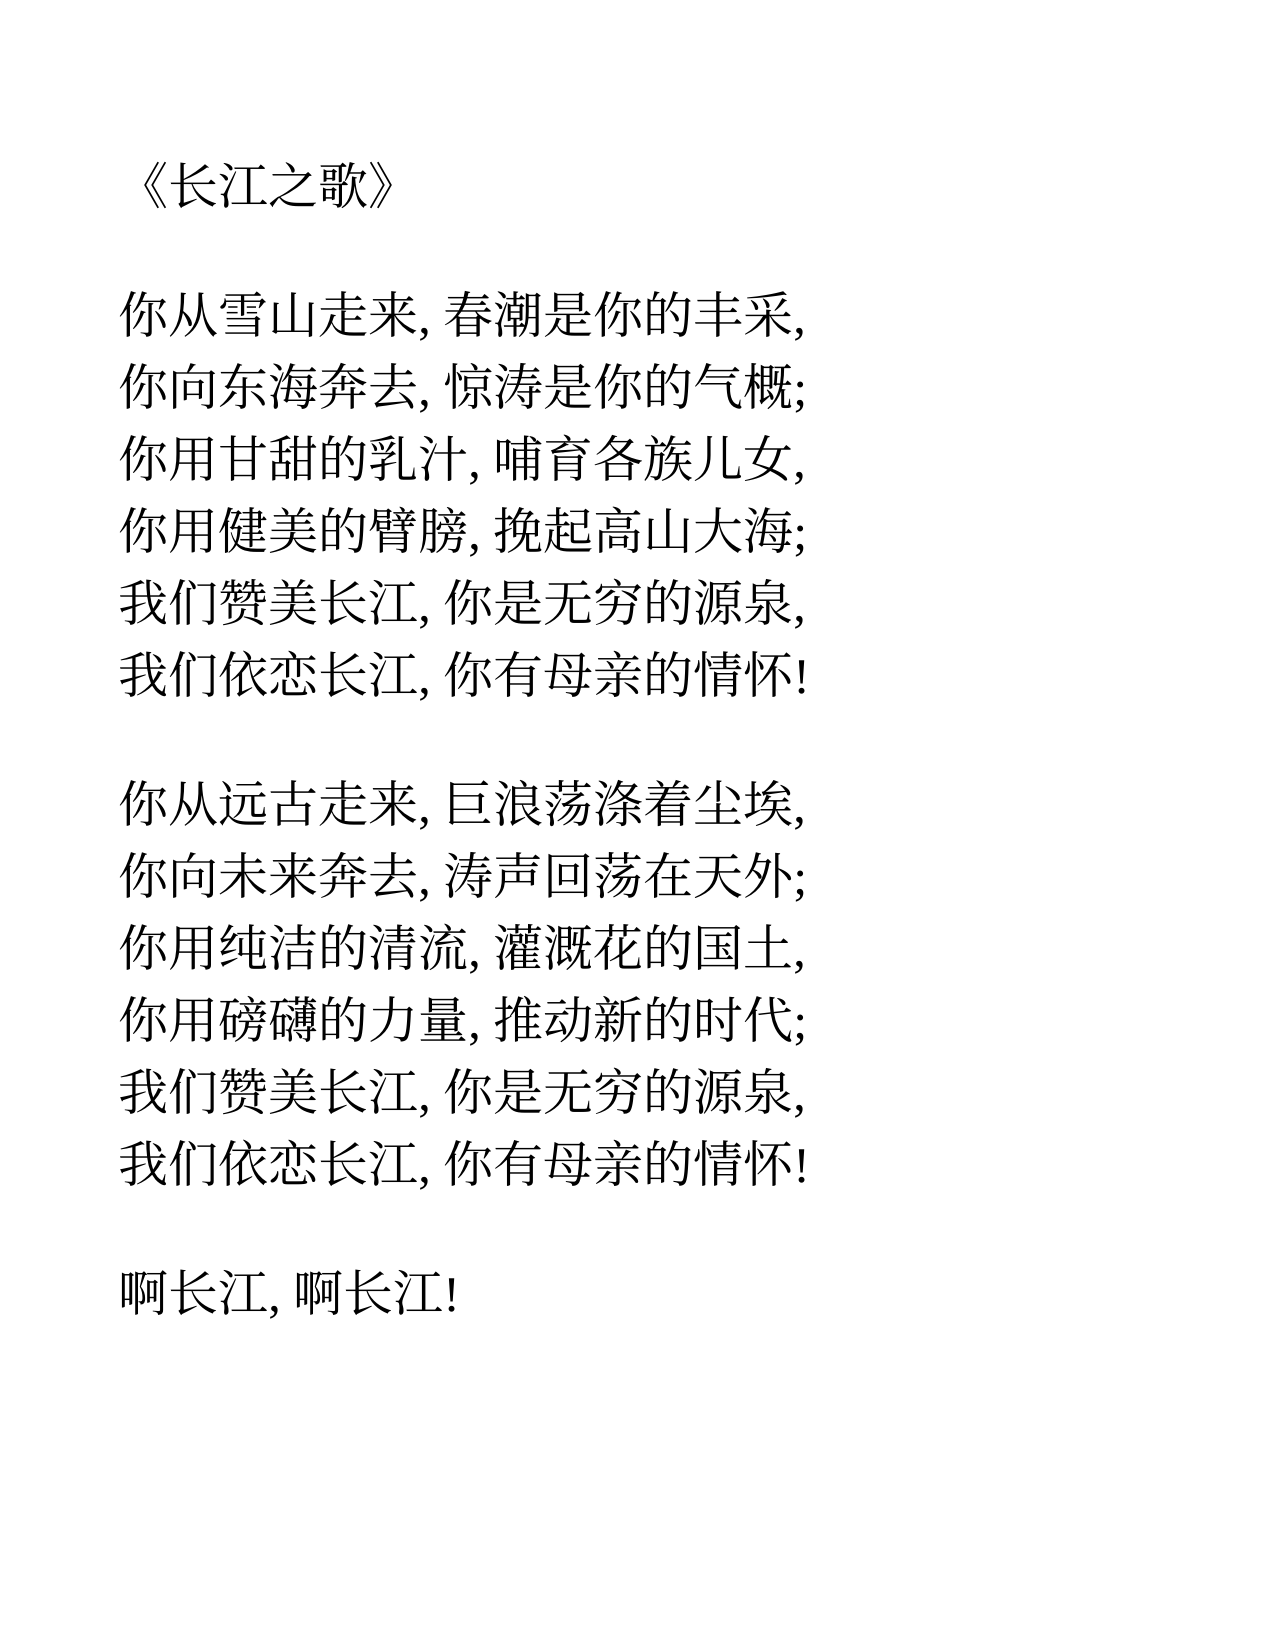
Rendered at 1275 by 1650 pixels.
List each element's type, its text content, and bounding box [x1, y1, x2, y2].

text 你用甘甜的乳汁, 哺育各族儿女, [118, 420, 1157, 492]
text 你用磅礴的力量, 推动新的时代; [118, 981, 1157, 1052]
text 你向未来奔去, 涛声回荡在天外; [118, 837, 1157, 909]
text 我们依恋长江, 你有母亲的情怀! [118, 1124, 1157, 1196]
text 你向东海奔去, 惊涛是你的气概; [118, 348, 1157, 420]
text 你从远古走来, 巨浪荡涤着尘埃, [118, 765, 1157, 837]
text 我们赞美长江, 你是无穷的源泉, [118, 1052, 1157, 1124]
text 啊长江, 啊长江! [118, 1254, 1157, 1326]
text 你从雪山走来, 春潮是你的丰采, [118, 276, 1157, 348]
text 《长江之歌》 [118, 147, 1157, 219]
text 你用纯洁的清流, 灌溉花的国土, [118, 909, 1157, 981]
text 我们赞美长江, 你是无穷的源泉, [118, 564, 1157, 636]
text 我们依恋长江, 你有母亲的情怀! [118, 636, 1157, 707]
text 你用健美的臂膀, 挽起高山大海; [118, 492, 1157, 564]
